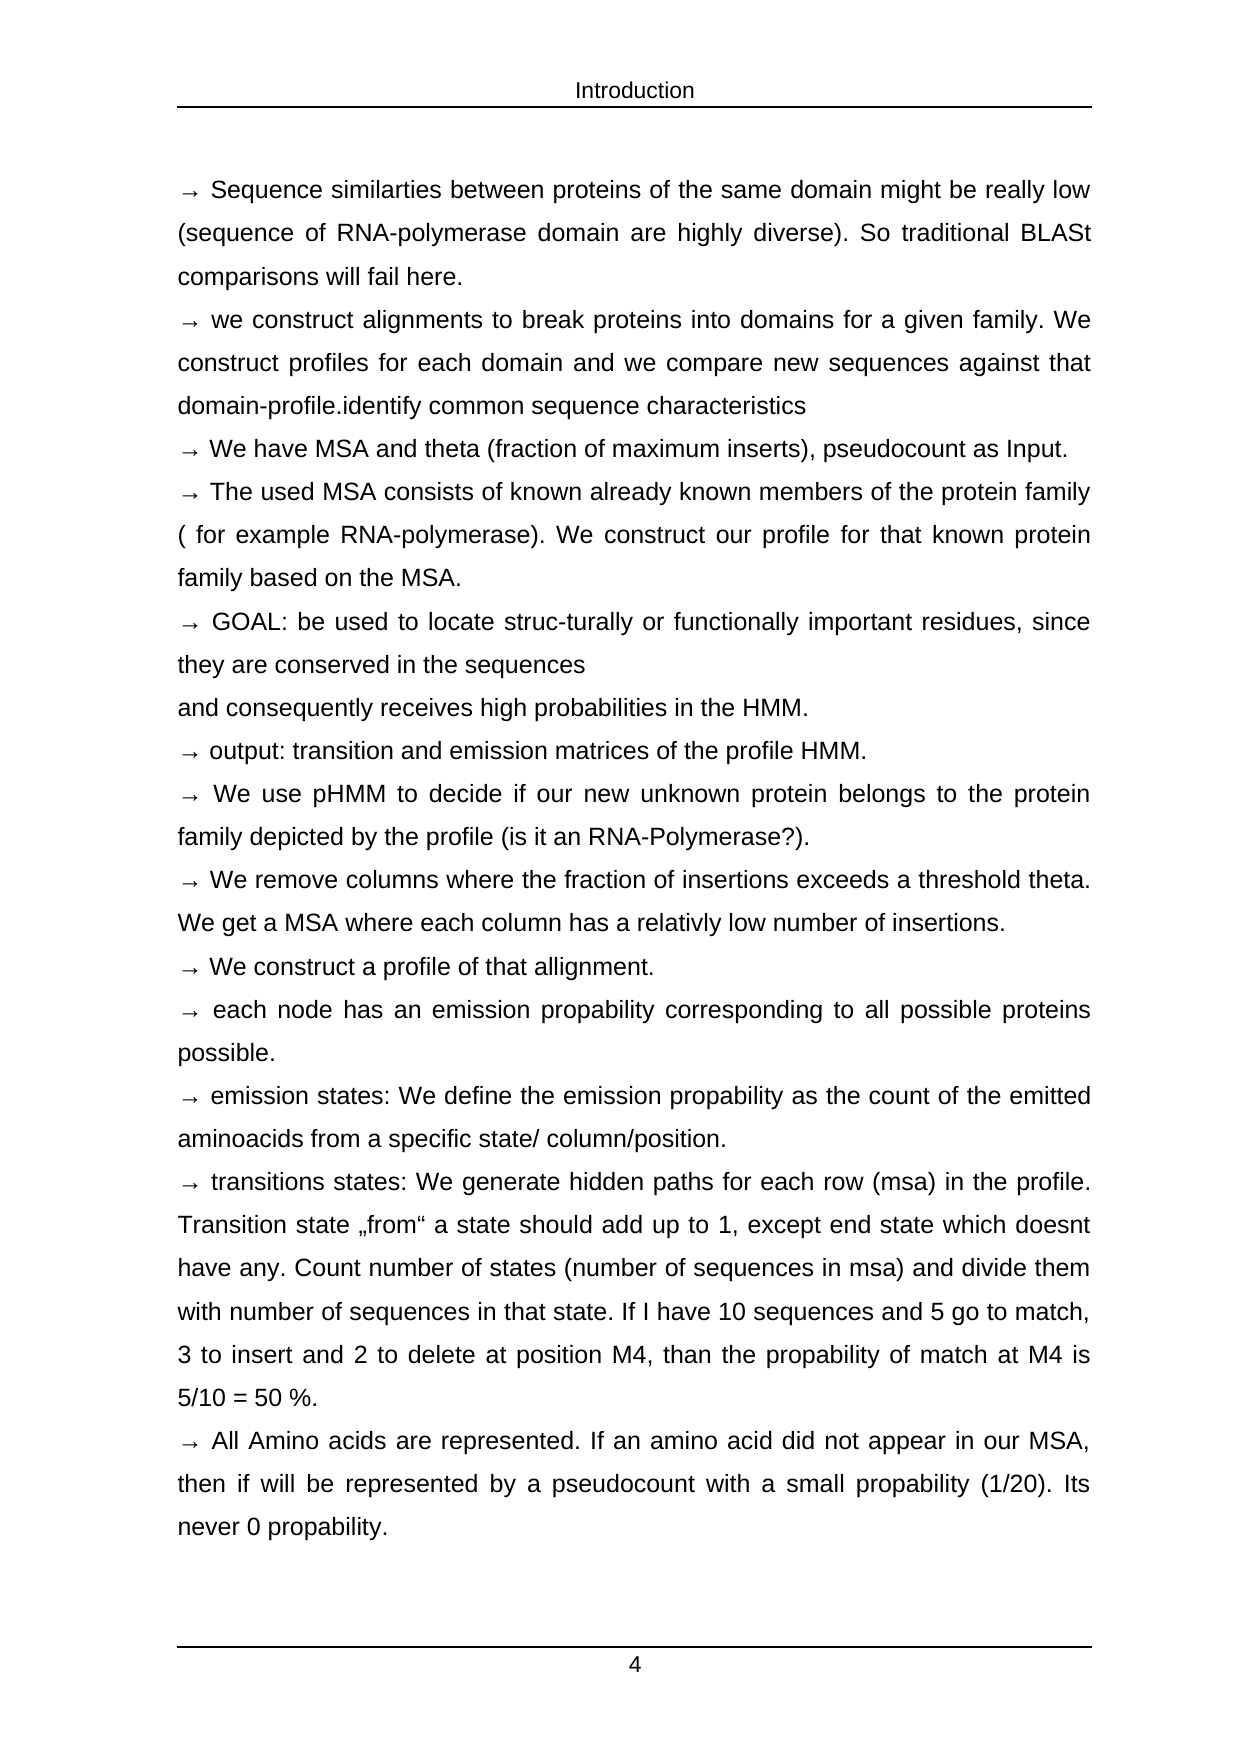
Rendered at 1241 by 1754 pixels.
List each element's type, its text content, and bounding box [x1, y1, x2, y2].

text → We remove columns where the fraction of insertions exceeds a threshold theta. We get a MSA where each column has a relativly low number of insertions. [177, 865, 1092, 937]
text and consequently receives high probabilities in the HMM. [177, 693, 1092, 722]
text → We construct a profile of that allignment. [177, 952, 1092, 980]
text → emission states: We define the emission propability as the count of the emitted aminoacids from a specific state/ column/position. [177, 1081, 1092, 1153]
text → transitions states: We generate hidden paths for each row (msa) in the profile. Transition state „from“ a state should add up to 1, except end state which doesnt have any. Count number of states (number of sequences in msa) and divide them with number of sequences in that state. If I have 10 sequences and 5 go to match, 3 to insert and 2 to delete at position M4, than the propability of match at M4 is 5/10 = 50 %. [177, 1167, 1092, 1412]
text → We have MSA and theta (fraction of maximum inserts), pseudocount as Input. [177, 434, 1092, 463]
text → we construct alignments to break proteins into domains for a given family. We construct profiles for each domain and we compare new sequences against that domain-profile.identify common sequence characteristics [177, 305, 1092, 420]
text → The used MSA consists of known already known members of the protein family ( for example RNA-polymerase). We construct our profile for that known protein family based on the MSA. [177, 477, 1092, 592]
text → GOAL: be used to locate struc-turally or functionally important residues, since they are conserved in the sequences [177, 607, 1092, 678]
text → We use pHMM to decide if our new unknown protein belongs to the protein family depicted by the profile (is it an RNA-Polymerase?). [177, 779, 1092, 851]
text → All Amino acids are represented. If an amino acid did not appear in our MSA, then if will be represented by a pseudocount with a small propability (1/20). Its never 0 propability. [177, 1426, 1092, 1541]
text → Sequence similarties between proteins of the same domain might be really low (sequence of RNA-polymerase domain are highly diverse). So traditional BLASt comparisons will fail here. [177, 175, 1092, 290]
text → output: transition and emission matrices of the profile HMM. [177, 736, 1092, 765]
text → each node has an emission propability corresponding to all possible proteins possible. [177, 995, 1092, 1067]
